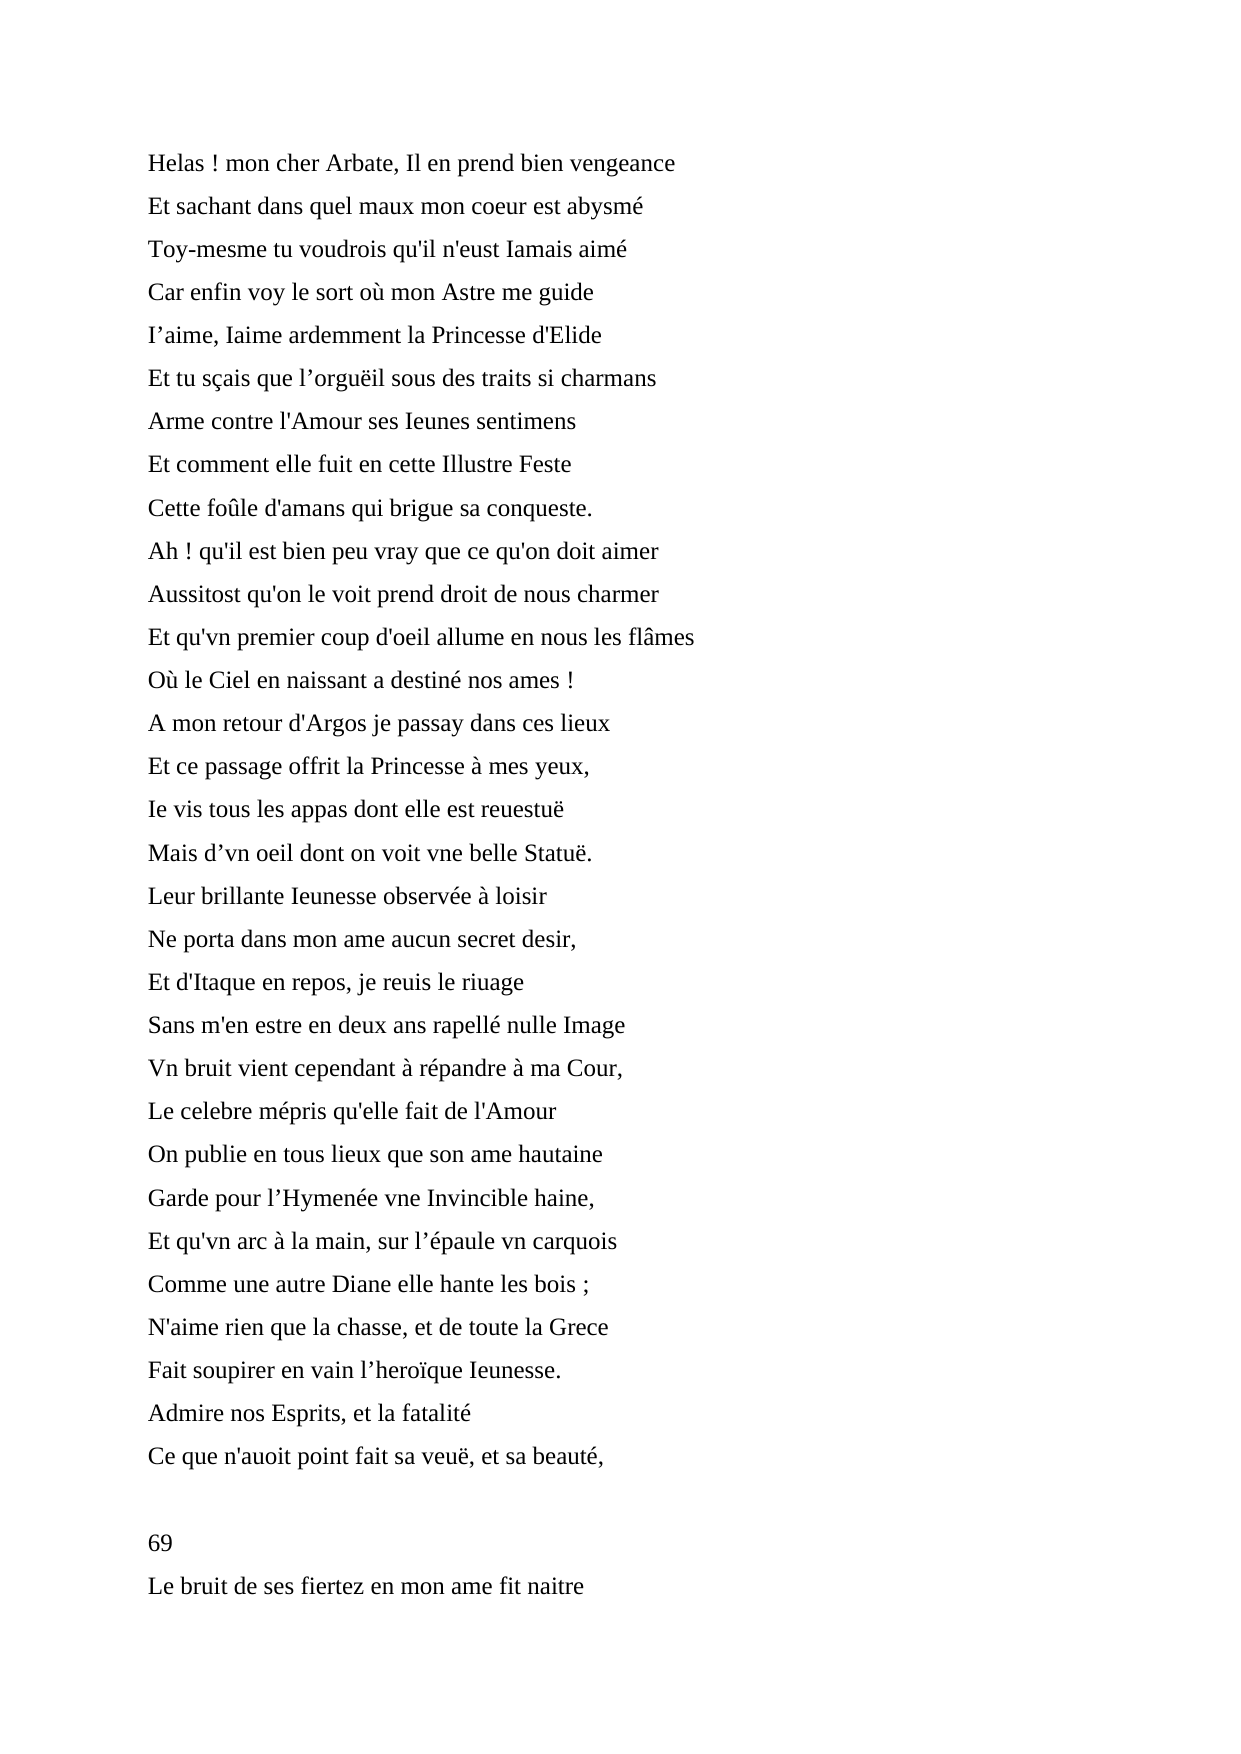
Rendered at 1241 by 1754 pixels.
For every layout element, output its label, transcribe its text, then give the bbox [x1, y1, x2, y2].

text Et comment elle fuit en cette Illustre Feste [148, 449, 1093, 478]
text N'aime rien que la chasse, et de toute la Grece [148, 1312, 1093, 1341]
text Sans m'en estre en deux ans rapellé nulle Image [148, 1010, 1093, 1039]
text A mon retour d'Argos je passay dans ces lieux [148, 708, 1093, 737]
text Et tu sçais que l’orguëil sous des traits si charmans [148, 363, 1093, 392]
text Leur brillante Ieunesse observée à loisir [148, 881, 1093, 909]
text Et ce passage offrit la Princesse à mes yeux, [148, 751, 1093, 780]
text Ie vis tous les appas dont elle est reuestuë [148, 794, 1093, 823]
text Car enfin voy le sort où mon Astre me guide [148, 277, 1093, 306]
text Ce que n'auoit point fait sa veuë, et sa beauté, [148, 1441, 1093, 1470]
text Et d'Itaque en repos, je reuis le riuage [148, 967, 1093, 996]
text 69 [148, 1528, 1093, 1556]
text Comme une autre Diane elle hante les bois ; [148, 1269, 1093, 1298]
text Garde pour l’Hymenée vne Invincible haine, [148, 1183, 1093, 1211]
text Toy-mesme tu voudrois qu'il n'eust Iamais aimé [148, 234, 1093, 263]
text Mais d’vn oeil dont on voit vne belle Statuë. [148, 838, 1093, 866]
text Où le Ciel en naissant a destiné nos ames ! [148, 665, 1093, 694]
text Et sachant dans quel maux mon coeur est abysmé [148, 191, 1093, 219]
text Admire nos Esprits, et la fatalité [148, 1398, 1093, 1427]
text Et qu'vn premier coup d'oeil allume en nous les flâmes [148, 622, 1093, 651]
text I’aime, Iaime ardemment la Princesse d'Elide [148, 320, 1093, 349]
text Cette foûle d'amans qui brigue sa conqueste. [148, 493, 1093, 521]
text Arme contre l'Amour ses Ieunes sentimens [148, 406, 1093, 435]
text On publie en tous lieux que son ame hautaine [148, 1139, 1093, 1168]
text Le bruit de ses fiertez en mon ame fit naitre [148, 1571, 1093, 1599]
text Ah ! qu'il est bien peu vray que ce qu'on doit aimer [148, 536, 1093, 564]
text Helas ! mon cher Arbate, Il en prend bien vengeance [148, 148, 1093, 176]
text Ne porta dans mon ame aucun secret desir, [148, 924, 1093, 953]
text Le celebre mépris qu'elle fait de l'Amour [148, 1096, 1093, 1125]
text Et qu'vn arc à la main, sur l’épaule vn carquois [148, 1226, 1093, 1254]
text Vn bruit vient cependant à répandre à ma Cour, [148, 1053, 1093, 1082]
text Aussitost qu'on le voit prend droit de nous charmer [148, 579, 1093, 608]
text Fait soupirer en vain l’heroïque Ieunesse. [148, 1355, 1093, 1384]
